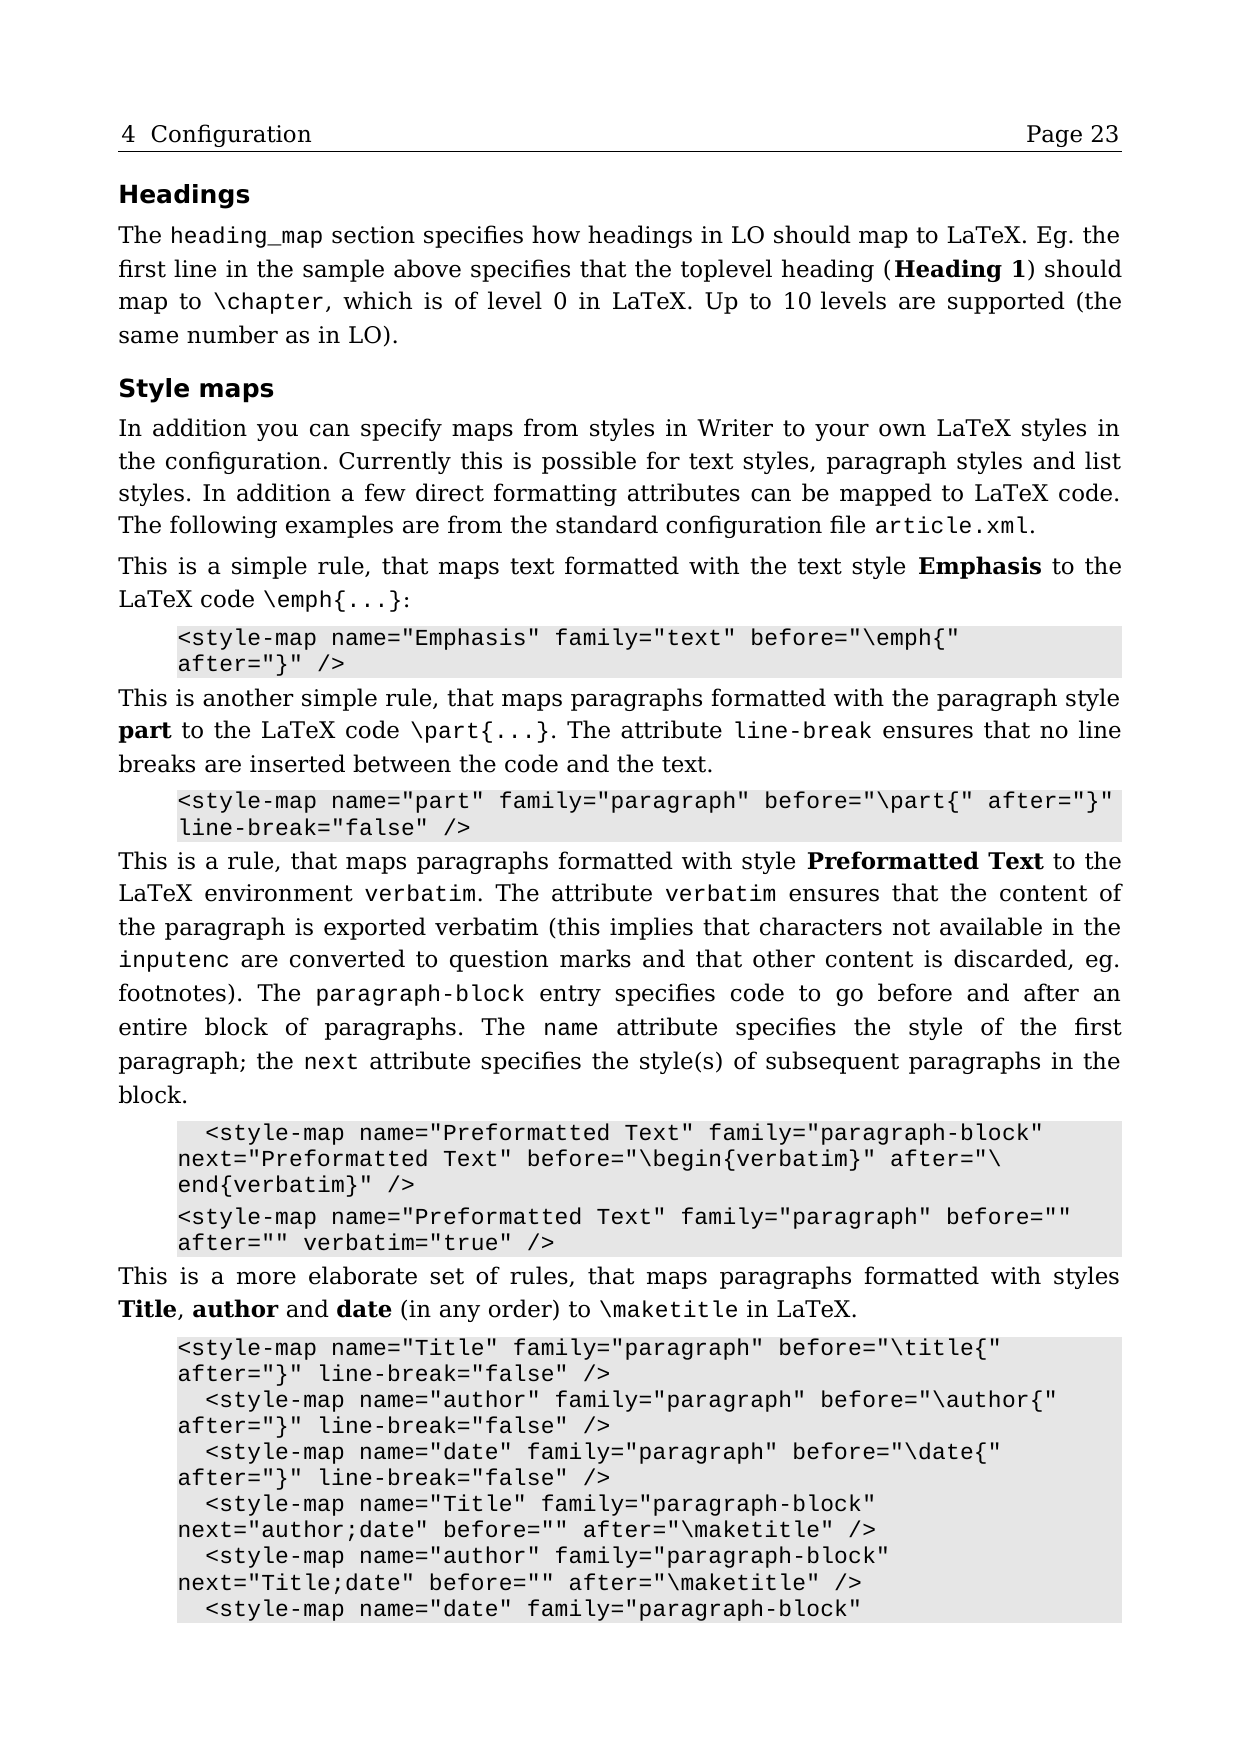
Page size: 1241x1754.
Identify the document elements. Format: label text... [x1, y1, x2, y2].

text <style-map name="Title" family="paragraph" before="\title{" after="}" line-break="false" /> <style-map name="author" family="paragraph" before="\author{" after="}" line-break="false" /> <style-map name="date" family="paragraph" before="\date{" after="}" line-break="false" /> <style-map name="Title" family="paragraph-block" next="author;date" before="" after="\maketitle" /> <style-map name="author" family="paragraph-block" next="Title;date" before="" after="\maketitle" /> <style-map name="date" family="paragraph-block" [177, 1337, 1122, 1623]
text This is a simple rule, that maps text formatted with the text style Emphasis to the LaTeX code \emph{...}: [118, 553, 1122, 614]
text <style-map name="part" family="paragraph" before="\part{" after="}" line-break="false" /> [177, 790, 1122, 842]
subtitle Headings [118, 181, 1122, 209]
text <style-map name="Preformatted Text" family="paragraph-block" next="Preformatted Text" before="\begin{verbatim}" after="\end{verbatim}" /> [177, 1121, 1122, 1199]
text This is a rule, that maps paragraphs formatted with style Preformatted Text to the LaTeX environment verbatim. The attribute verbatim ensures that the content of the paragraph is exported verbatim (this implies that characters not available in the inputenc are converted to question marks and that other content is discarded, eg. footnotes). The paragraph-block entry specifies code to go before and after an entire block of paragraphs. The name attribute specifies the style of the first paragraph; the next attribute specifies the style(s) of subsequent paragraphs in the block. [118, 848, 1122, 1109]
text <style-map name="Preformatted Text" family="paragraph" before="" after="" verbatim="true" /> [177, 1205, 1122, 1257]
text <style-map name="Emphasis" family="text" before="\emph{" after="}" /> [177, 626, 1122, 678]
text This is another simple rule, that maps paragraphs formatted with the paragraph style part to the LaTeX code \part{...}. The attribute line-break ensures that no line breaks are inserted between the code and the text. [118, 684, 1122, 778]
subtitle Style maps [118, 374, 1122, 403]
text In addition you can specify maps from styles in Writer to your own LaTeX styles in the configuration. Currently this is possible for text styles, paragraph styles and list styles. In addition a few direct formatting attributes can be mapped to LaTeX code. The following examples are from the standard configuration file article.xml. [118, 415, 1122, 541]
text The heading_map section specifies how headings in LO should map to LaTeX. Eg. the first line in the sample above specifies that the toplevel heading (Heading 1) should map to \chapter, which is of level 0 in LaTeX. Up to 10 levels are supported (the same number as in LO). [118, 222, 1122, 349]
text This is a more elaborate set of rules, that maps paragraphs formatted with styles Title, author and date (in any order) to \maketitle in LaTeX. [118, 1263, 1122, 1324]
